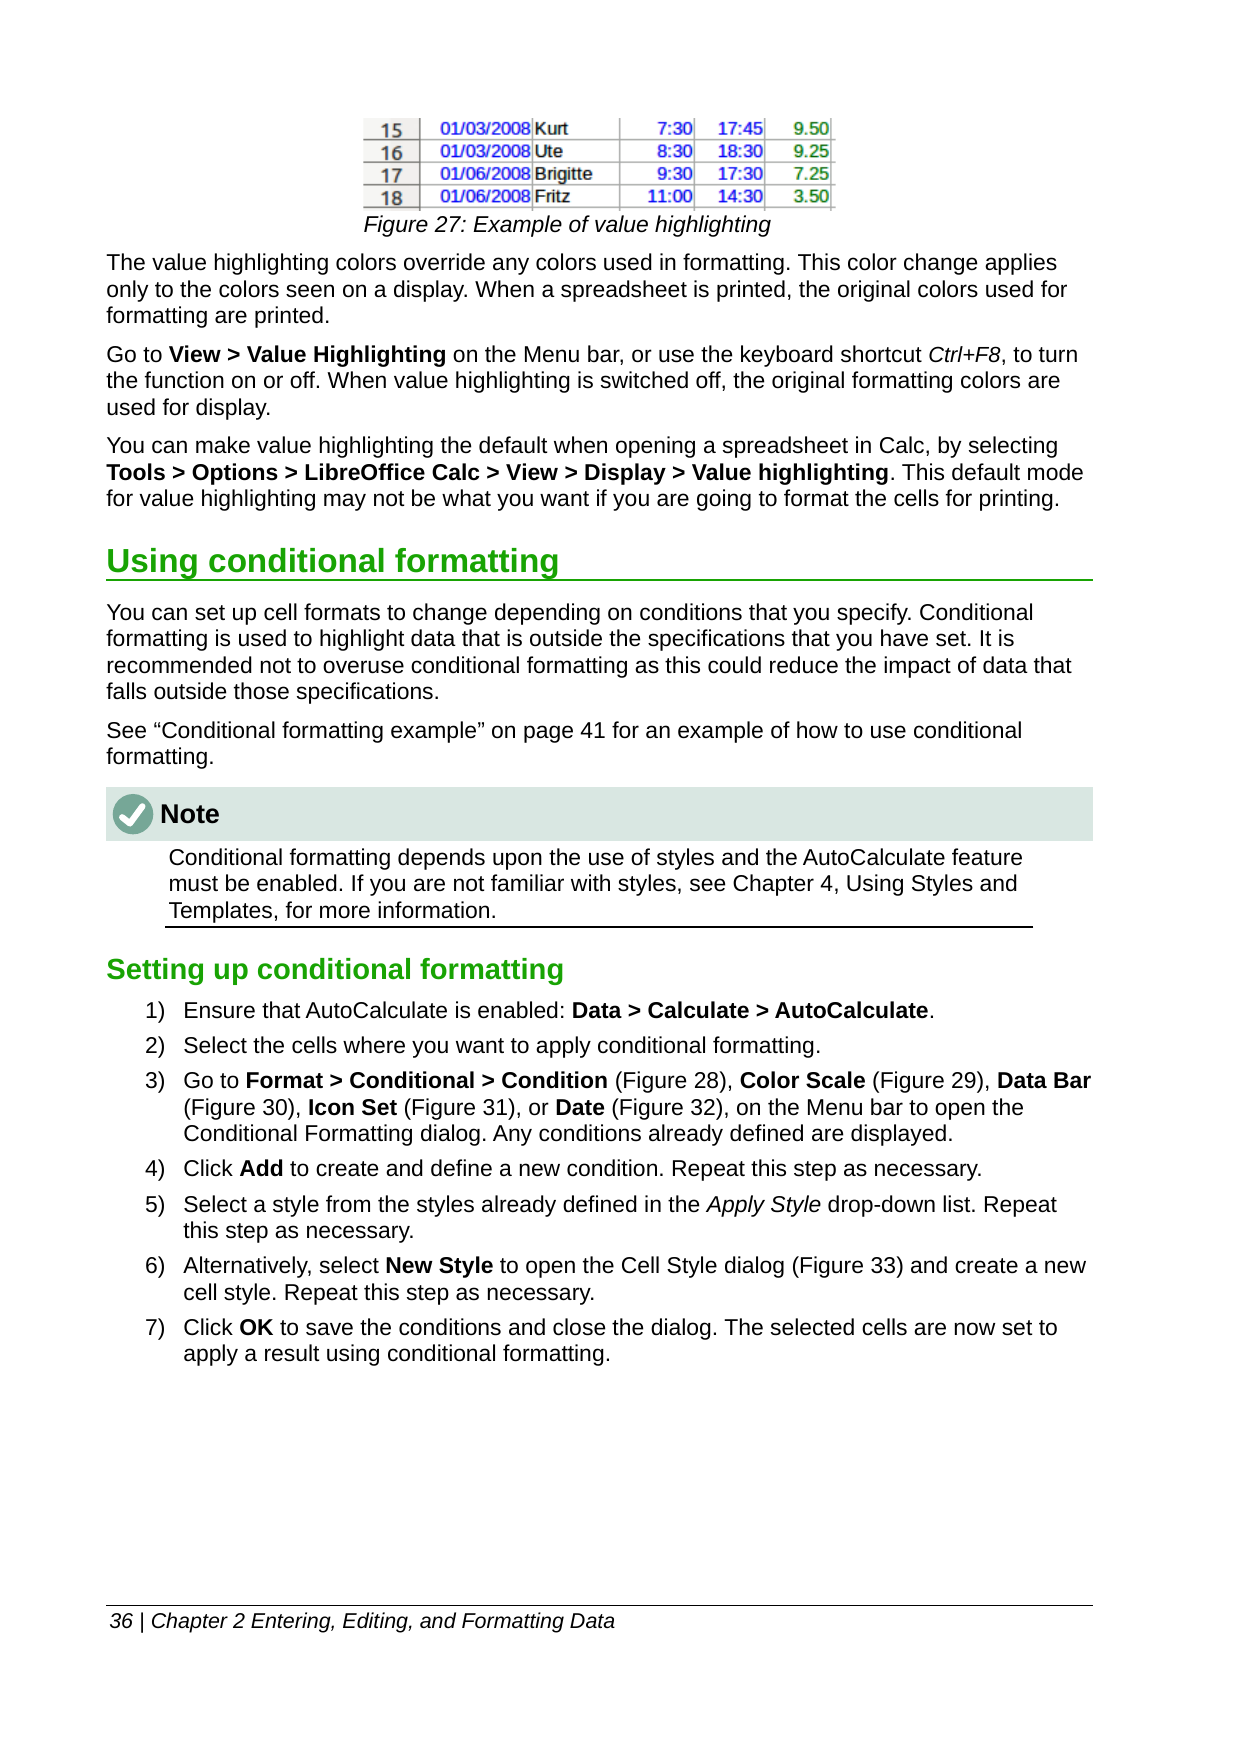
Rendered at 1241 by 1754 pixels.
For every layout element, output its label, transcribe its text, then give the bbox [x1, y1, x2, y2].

subtitle Setting up conditional formatting [106, 952, 1093, 985]
subtitle Using conditional formatting [106, 541, 1093, 579]
list Ensure that AutoCalculate is enabled: Data > Calculate > AutoCalculate. [165, 997, 1093, 1023]
list Click Add to create and define a new condition. Repeat this step as necessary. [165, 1155, 1093, 1182]
text The value highlighting colors override any colors used in formatting. This color change applies only to the colors seen on a display. When a spreadsheet is printed, the original colors used for formatting are printed. [106, 249, 1093, 328]
text You can make value highlighting the default when opening a spreadsheet in Calc, by selecting Tools > Options > LibreOffice Calc > View > Display > Value highlighting. This default mode for value highlighting may not be what you want if you are going to format the cells for printing. [106, 432, 1093, 511]
text Conditional formatting depends upon the use of styles and the AutoCalculate feature must be enabled. If you are not familiar with styles, see Chapter 4, Using Styles and Templates, for more information. [165, 841, 1033, 926]
text You can set up cell formats to change depending on conditions that you specify. Conditional formatting is used to highlight data that is outside the specifications that you have set. It is recommended not to overuse conditional formatting as this could reduce the impact of data that falls outside those specifications. [106, 599, 1093, 704]
list Select a style from the styles already defined in the Apply Style drop-down list. Repeat this step as necessary. [165, 1191, 1093, 1243]
text See “Conditional formatting example” on page 41 for an example of how to use conditional formatting. [106, 717, 1093, 770]
list Click OK to save the conditions and close the dialog. The selected cells are now set to apply a result using conditional formatting. [165, 1314, 1093, 1366]
list Alternatively, select New Style to open the Cell Style dialog (Figure 33) and create a new cell style. Repeat this step as necessary. [165, 1252, 1093, 1305]
text Go to View > Value Highlighting on the Menu bar, or use the keyboard shortcut Ctrl+F8, to turn the function on or off. When value highlighting is switched off, the original formatting colors are used for display. [106, 341, 1093, 420]
list Go to Format > Conditional > Condition (Figure 28), Color Scale (Figure 29), Data Bar (Figure 30), Icon Set (Figure 31), or Date (Figure 32), on the Menu bar to open the Conditional Formatting dialog. Any conditions already defined are displayed. [165, 1067, 1093, 1146]
list Select the cells where you want to apply conditional formatting. [165, 1032, 1093, 1058]
subtitle Note [106, 787, 1093, 841]
picture [363, 118, 836, 211]
text Figure 27: Example of value highlighting [363, 211, 836, 237]
